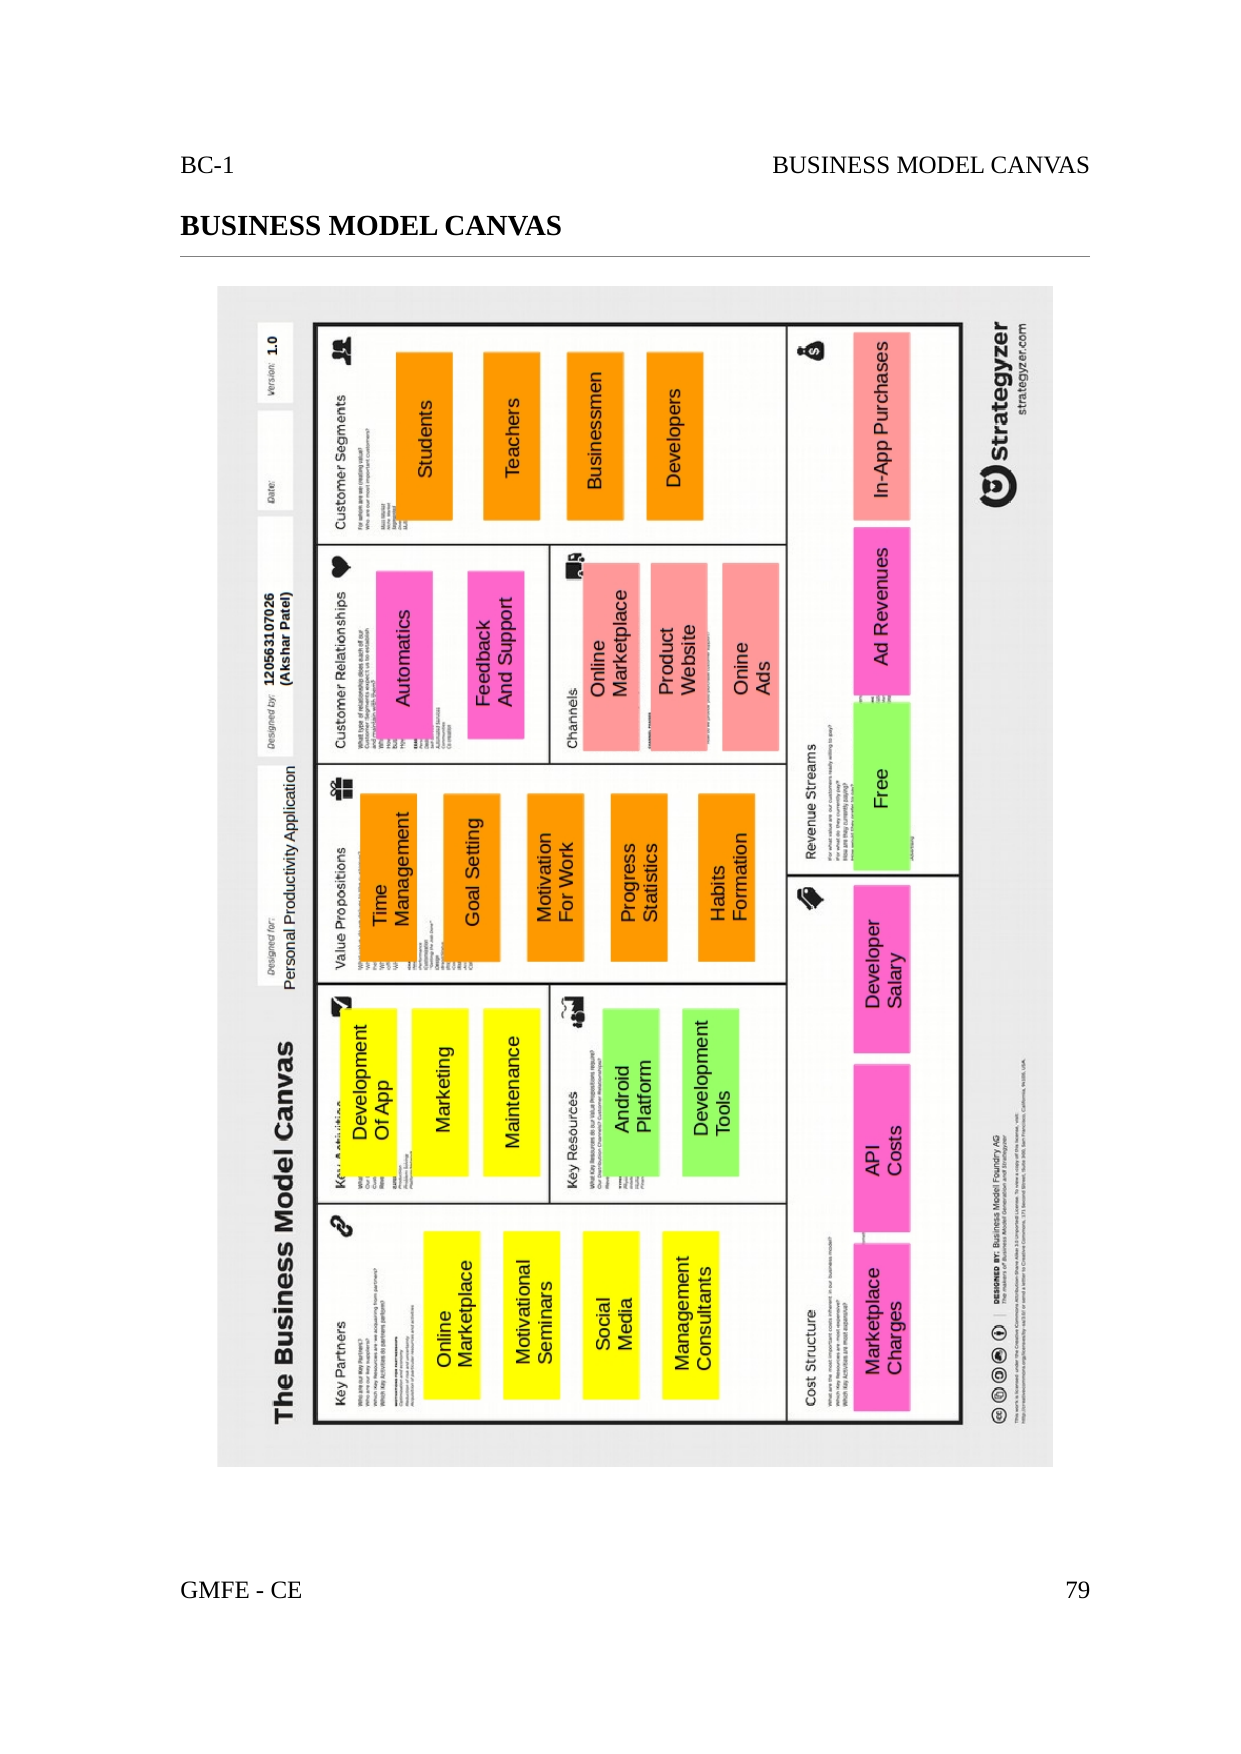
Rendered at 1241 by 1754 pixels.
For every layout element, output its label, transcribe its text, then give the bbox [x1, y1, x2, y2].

picture [217, 286, 1053, 1467]
text BUSINESS MODEL CANVAS [180, 208, 1090, 242]
